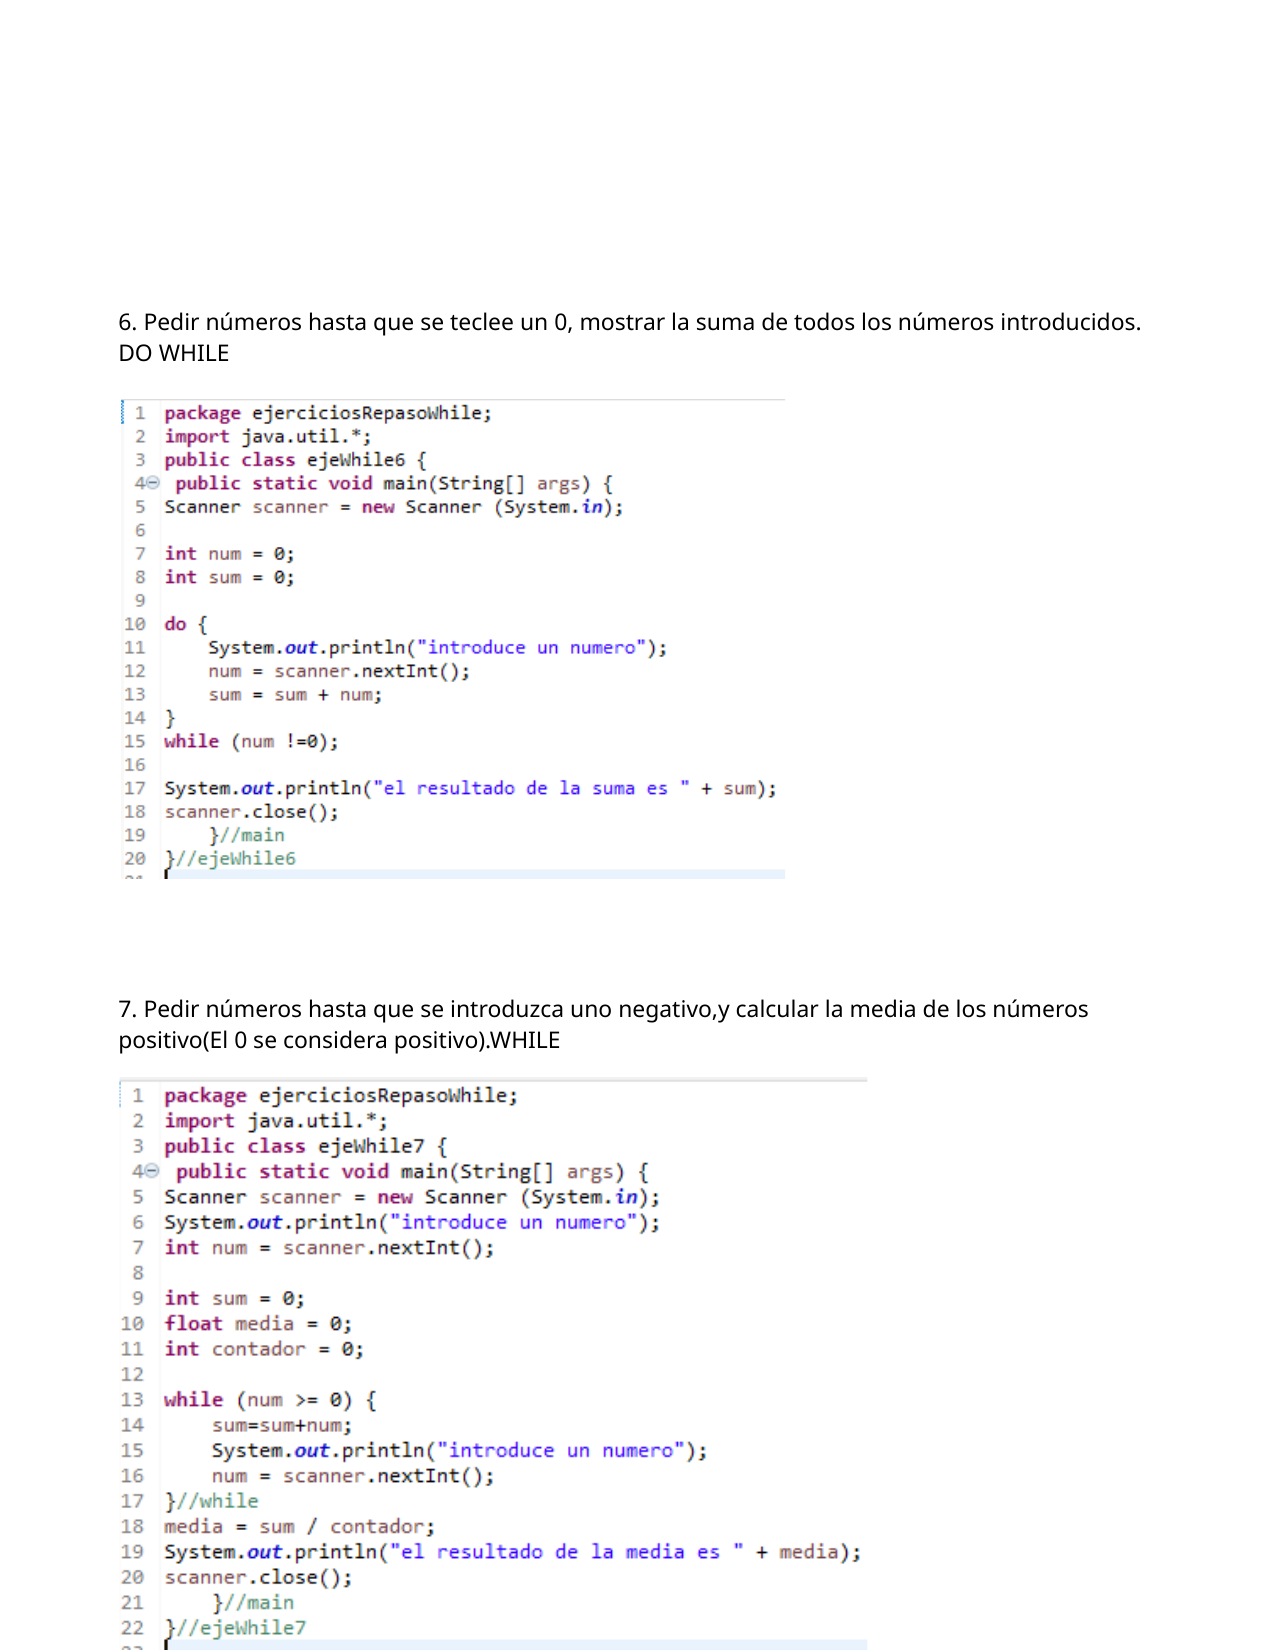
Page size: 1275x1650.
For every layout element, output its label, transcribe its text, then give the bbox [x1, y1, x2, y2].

text 6. Pedir números hasta que se teclee un 0, mostrar la suma de todos los números introducidos. DO WHILE [118, 306, 1157, 368]
picture [119, 1077, 868, 1650]
text 7. Pedir números hasta que se introduzca uno negativo,y calcular la media de los números positivo(El 0 se considera positivo).WHILE [118, 993, 1157, 1056]
picture [121, 399, 786, 879]
